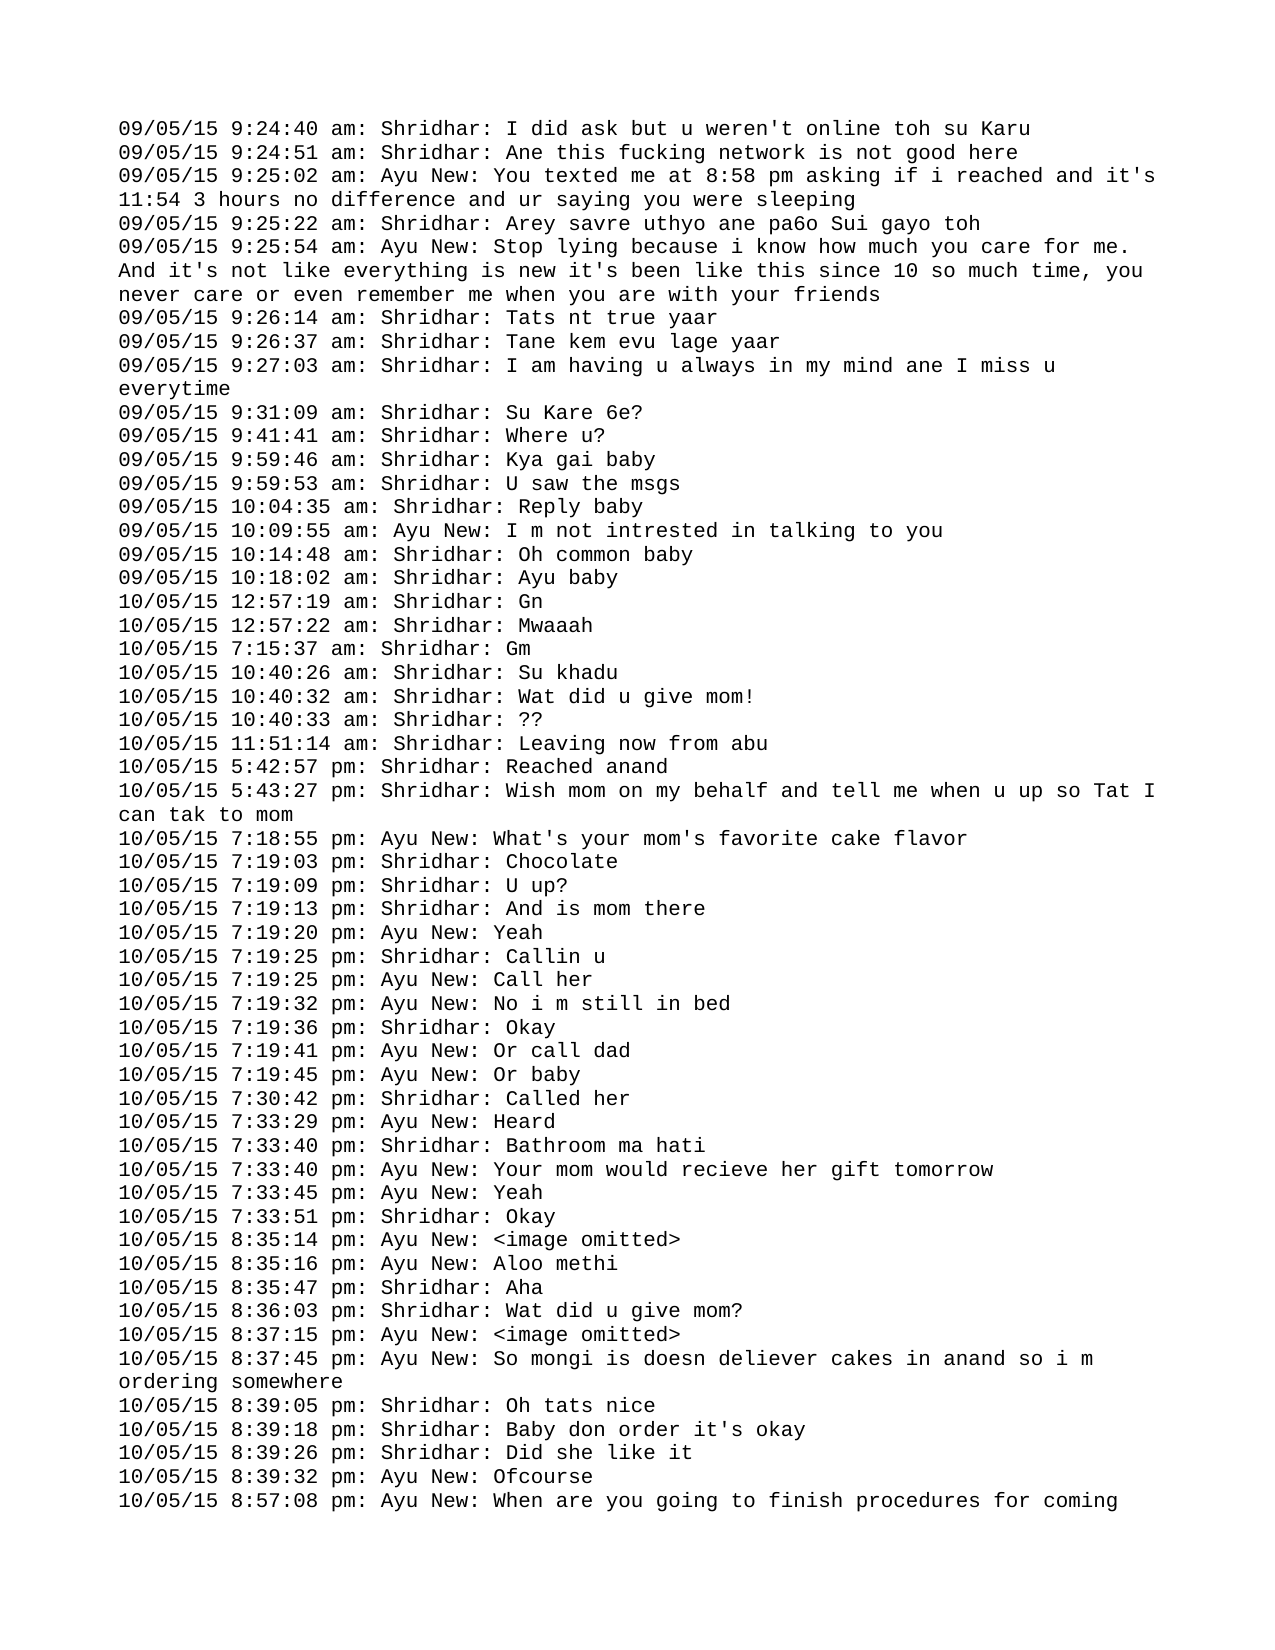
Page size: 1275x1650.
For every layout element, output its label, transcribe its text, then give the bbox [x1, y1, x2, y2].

text 09/05/15 10:09:55 am: Ayu New: I m not intrested in talking to you [118, 520, 1157, 544]
text 09/05/15 9:24:40 am: Shridhar: I did ask but u weren't online toh su Karu [118, 118, 1157, 142]
text 10/05/15 7:33:51 pm: Shridhar: Okay [118, 1206, 1157, 1229]
text 10/05/15 8:36:03 pm: Shridhar: Wat did u give mom? [118, 1300, 1157, 1324]
text 10/05/15 7:19:25 pm: Ayu New: Call her [118, 969, 1157, 993]
text 10/05/15 8:35:47 pm: Shridhar: Aha [118, 1277, 1157, 1300]
text 09/05/15 9:59:53 am: Shridhar: U saw the msgs [118, 473, 1157, 496]
text 10/05/15 7:19:32 pm: Ayu New: No i m still in bed [118, 993, 1157, 1017]
text 10/05/15 7:18:55 pm: Ayu New: What's your mom's favorite cake flavor [118, 827, 1157, 851]
text 10/05/15 12:57:22 am: Shridhar: Mwaaah [118, 615, 1157, 638]
text 10/05/15 10:40:26 am: Shridhar: Su khadu [118, 662, 1157, 686]
text 10/05/15 5:43:27 pm: Shridhar: Wish mom on my behalf and tell me when u up so Tat I can tak to mom [118, 780, 1157, 827]
text 09/05/15 9:25:02 am: Ayu New: You texted me at 8:58 pm asking if i reached and it's 11:54 3 hours no difference and ur saying you were sleeping [118, 165, 1157, 213]
text 10/05/15 8:37:15 pm: Ayu New: <image omitted> [118, 1324, 1157, 1348]
text 10/05/15 7:33:29 pm: Ayu New: Heard [118, 1111, 1157, 1135]
text 10/05/15 8:37:45 pm: Ayu New: So mongi is doesn deliever cakes in anand so i m ordering somewhere [118, 1348, 1157, 1395]
text 09/05/15 9:27:03 am: Shridhar: I am having u always in my mind ane I miss u everytime [118, 354, 1157, 402]
text 10/05/15 5:42:57 pm: Shridhar: Reached anand [118, 757, 1157, 780]
text 10/05/15 7:19:20 pm: Ayu New: Yeah [118, 922, 1157, 946]
text 10/05/15 10:40:33 am: Shridhar: ?? [118, 709, 1157, 733]
text 10/05/15 10:40:32 am: Shridhar: Wat did u give mom! [118, 686, 1157, 709]
text 10/05/15 7:19:09 pm: Shridhar: U up? [118, 875, 1157, 898]
text 10/05/15 7:33:40 pm: Shridhar: Bathroom ma hati [118, 1135, 1157, 1158]
text 09/05/15 9:25:54 am: Ayu New: Stop lying because i know how much you care for me. And it's not like everything is new it's been like this since 10 so much time, you never care or even remember me when you are with your friends [118, 236, 1157, 307]
text 09/05/15 9:41:41 am: Shridhar: Where u? [118, 426, 1157, 449]
text 09/05/15 9:31:09 am: Shridhar: Su Kare 6e? [118, 402, 1157, 426]
text 09/05/15 10:04:35 am: Shridhar: Reply baby [118, 496, 1157, 520]
text 10/05/15 7:19:45 pm: Ayu New: Or baby [118, 1064, 1157, 1088]
text 10/05/15 7:19:36 pm: Shridhar: Okay [118, 1017, 1157, 1040]
text 09/05/15 9:26:37 am: Shridhar: Tane kem evu lage yaar [118, 331, 1157, 354]
text 10/05/15 8:39:32 pm: Ayu New: Ofcourse [118, 1466, 1157, 1489]
text 10/05/15 7:19:41 pm: Ayu New: Or call dad [118, 1040, 1157, 1064]
text 10/05/15 8:57:08 pm: Ayu New: When are you going to finish procedures for coming [118, 1489, 1157, 1513]
text 10/05/15 7:33:40 pm: Ayu New: Your mom would recieve her gift tomorrow [118, 1158, 1157, 1182]
text 10/05/15 12:57:19 am: Shridhar: Gn [118, 591, 1157, 615]
text 09/05/15 9:25:22 am: Shridhar: Arey savre uthyo ane pa6o Sui gayo toh [118, 213, 1157, 236]
text 10/05/15 8:35:14 pm: Ayu New: <image omitted> [118, 1229, 1157, 1253]
text 10/05/15 7:30:42 pm: Shridhar: Called her [118, 1088, 1157, 1111]
text 09/05/15 10:18:02 am: Shridhar: Ayu baby [118, 567, 1157, 591]
text 10/05/15 7:33:45 pm: Ayu New: Yeah [118, 1182, 1157, 1206]
text 10/05/15 8:39:05 pm: Shridhar: Oh tats nice [118, 1395, 1157, 1419]
text 10/05/15 11:51:14 am: Shridhar: Leaving now from abu [118, 733, 1157, 757]
text 10/05/15 7:19:13 pm: Shridhar: And is mom there [118, 898, 1157, 922]
text 10/05/15 8:35:16 pm: Ayu New: Aloo methi [118, 1253, 1157, 1277]
text 10/05/15 7:19:03 pm: Shridhar: Chocolate [118, 851, 1157, 875]
text 09/05/15 9:24:51 am: Shridhar: Ane this fucking network is not good here [118, 142, 1157, 165]
text 10/05/15 8:39:26 pm: Shridhar: Did she like it [118, 1442, 1157, 1466]
text 09/05/15 9:59:46 am: Shridhar: Kya gai baby [118, 449, 1157, 473]
text 09/05/15 9:26:14 am: Shridhar: Tats nt true yaar [118, 307, 1157, 331]
text 10/05/15 7:19:25 pm: Shridhar: Callin u [118, 946, 1157, 969]
text 10/05/15 7:15:37 am: Shridhar: Gm [118, 638, 1157, 662]
text 10/05/15 8:39:18 pm: Shridhar: Baby don order it's okay [118, 1419, 1157, 1442]
text 09/05/15 10:14:48 am: Shridhar: Oh common baby [118, 544, 1157, 567]
